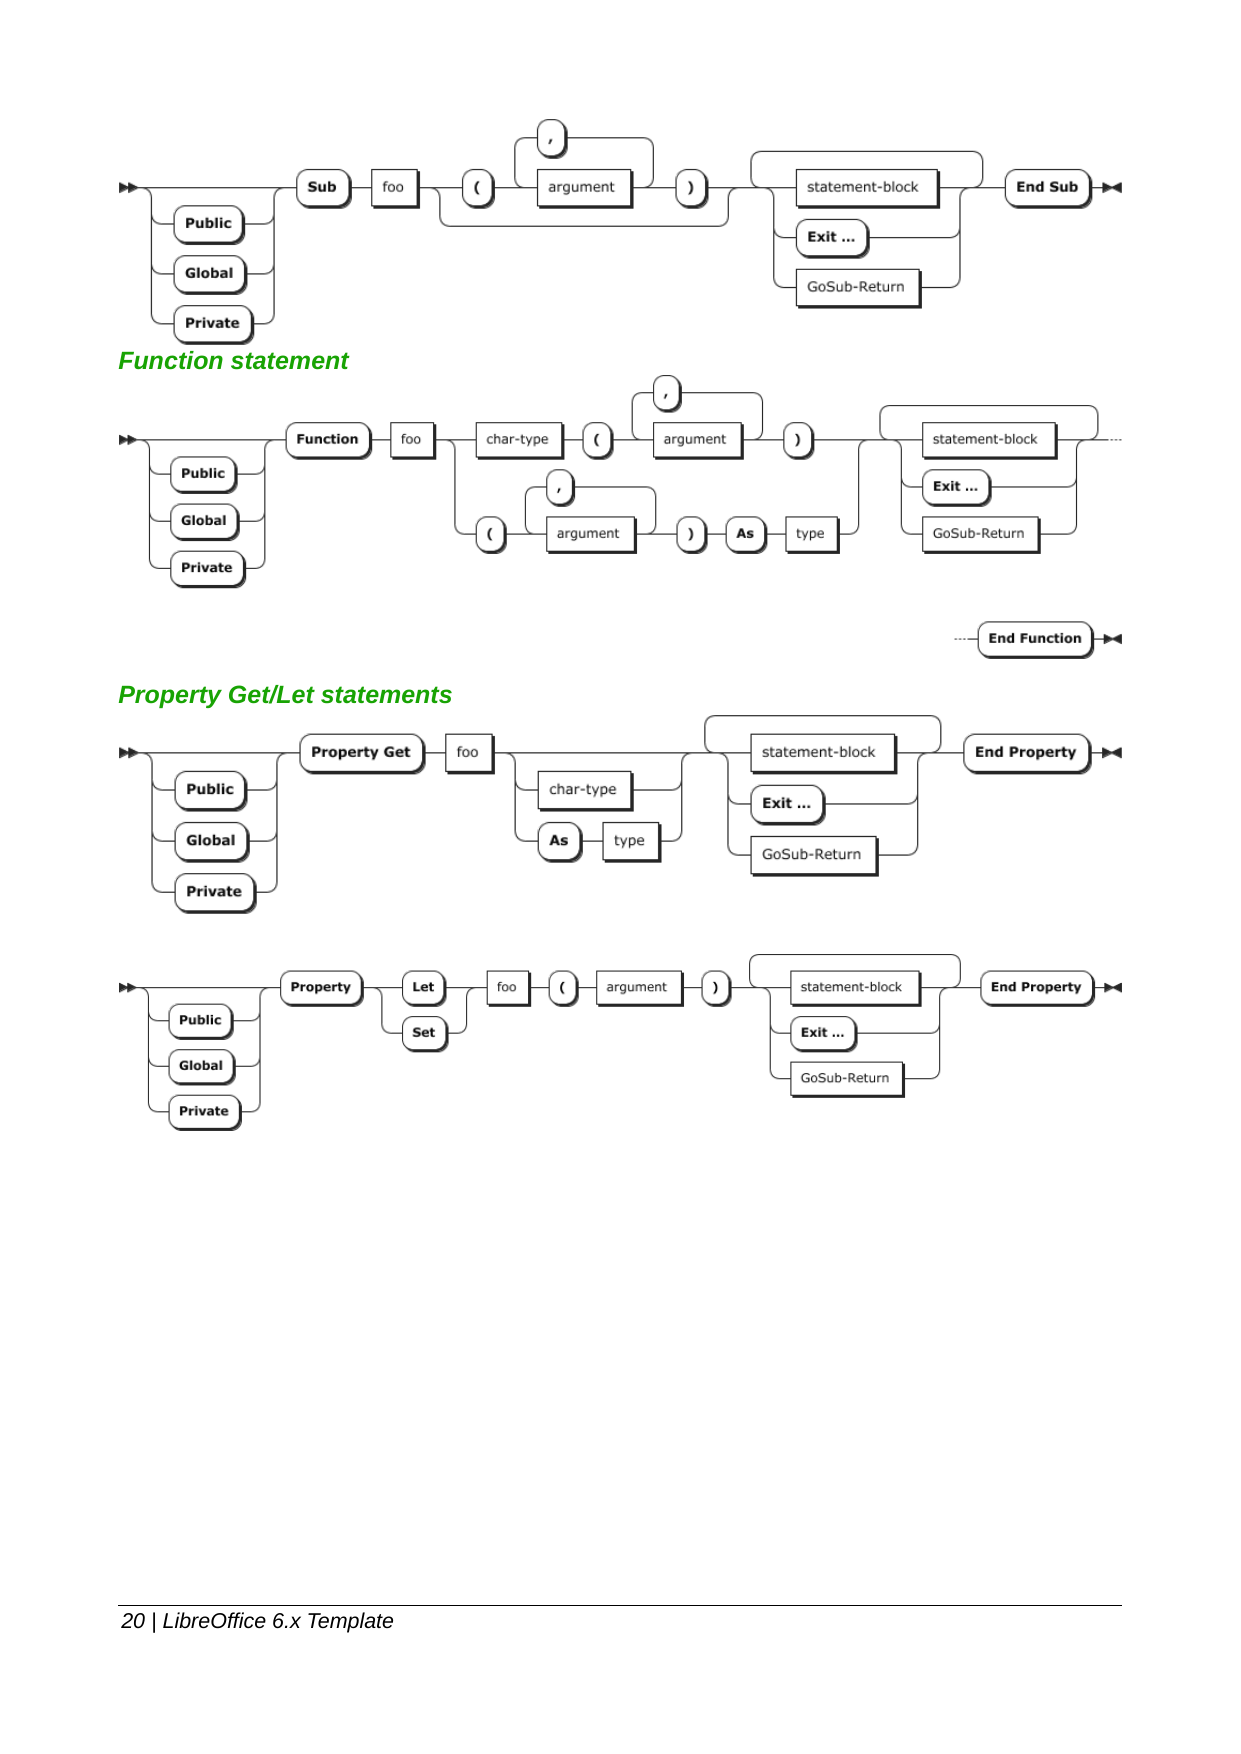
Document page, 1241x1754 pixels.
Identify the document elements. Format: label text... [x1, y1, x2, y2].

subtitle Function statement [118, 346, 1122, 374]
picture [118, 715, 1123, 915]
picture [118, 953, 1123, 1132]
subtitle Property Get/Let statements [118, 680, 1122, 709]
picture [118, 374, 1123, 660]
picture [118, 118, 1123, 346]
